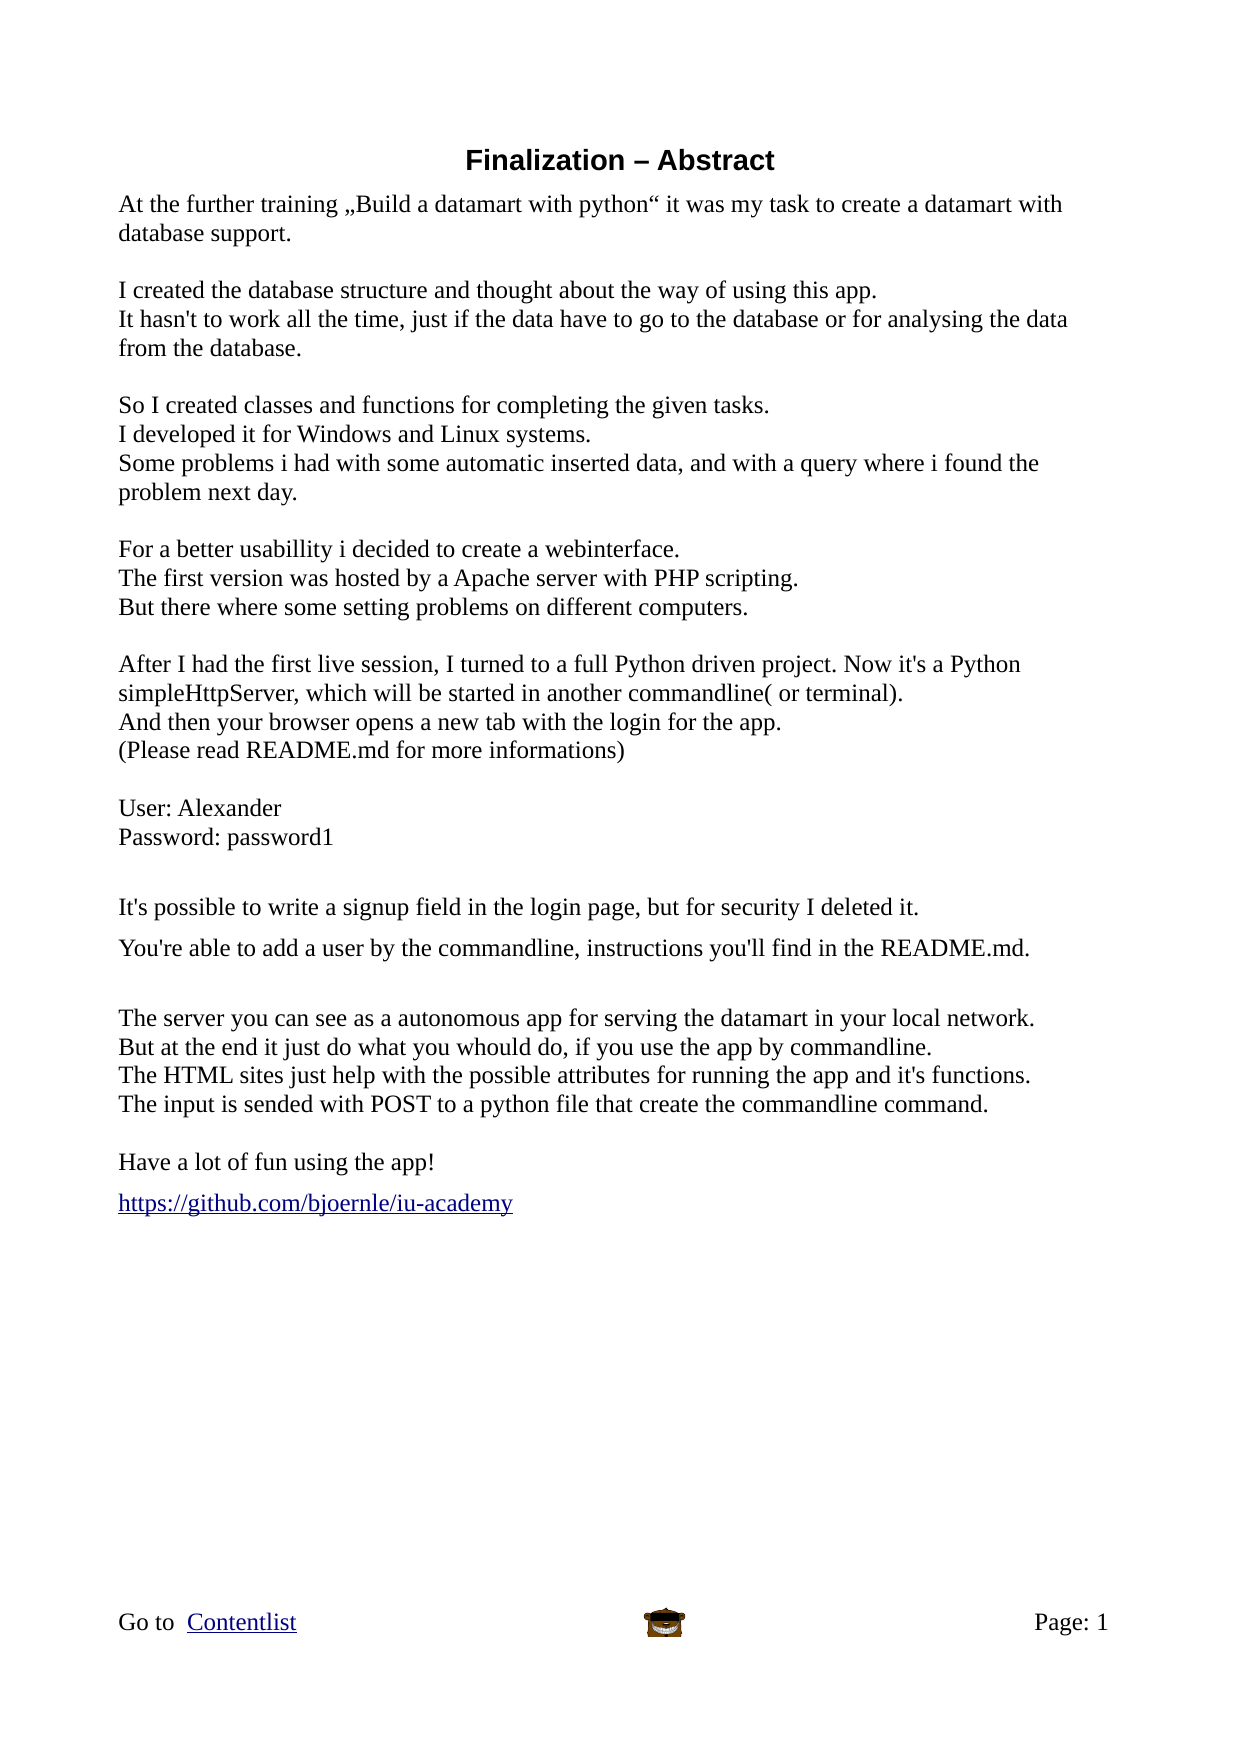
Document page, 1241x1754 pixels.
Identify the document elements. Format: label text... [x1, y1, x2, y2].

text You're able to add a user by the commandline, instructions you'll find in the README.md. [118, 933, 1122, 962]
text https://github.com/bjoernle/iu-academy [118, 1188, 1122, 1217]
text The server you can see as a autonomous app for serving the datamart in your local network. But at the end it just do what you whould do, if you use the app by commandline. The HTML sites just help with the possible attributes for running the app and it's functions. The input is sended with POST to a python file that create the commandline command. Have a lot of fun using the app! [118, 974, 1122, 1175]
text It's possible to write a signup field in the login page, but for security I deleted it. [118, 863, 1122, 920]
subtitle Finalization – Abstract [118, 143, 1122, 177]
text At the further training „Build a datamart with python“ it was my task to create a datamart with database support. I created the database structure and thought about the way of using this app. It hasn't to work all the time, just if the data have to go to the database or for analysing the data from the database. So I created classes and functions for completing the given tasks. I developed it for Windows and Linux systems. Some problems i had with some automatic inserted data, and with a query where i found the problem next day. For a better usabillity i decided to create a webinterface. The first version was hosted by a Apache server with PHP scripting. But there where some setting problems on different computers. After I had the first live session, I turned to a full Python driven project. Now it's a Python simpleHttpServer, which will be started in another commandline( or terminal). And then your browser opens a new tab with the login for the app. (Please read README.md for more informations) User: Alexander Password: password1 [118, 189, 1122, 850]
picture [643, 1607, 686, 1637]
